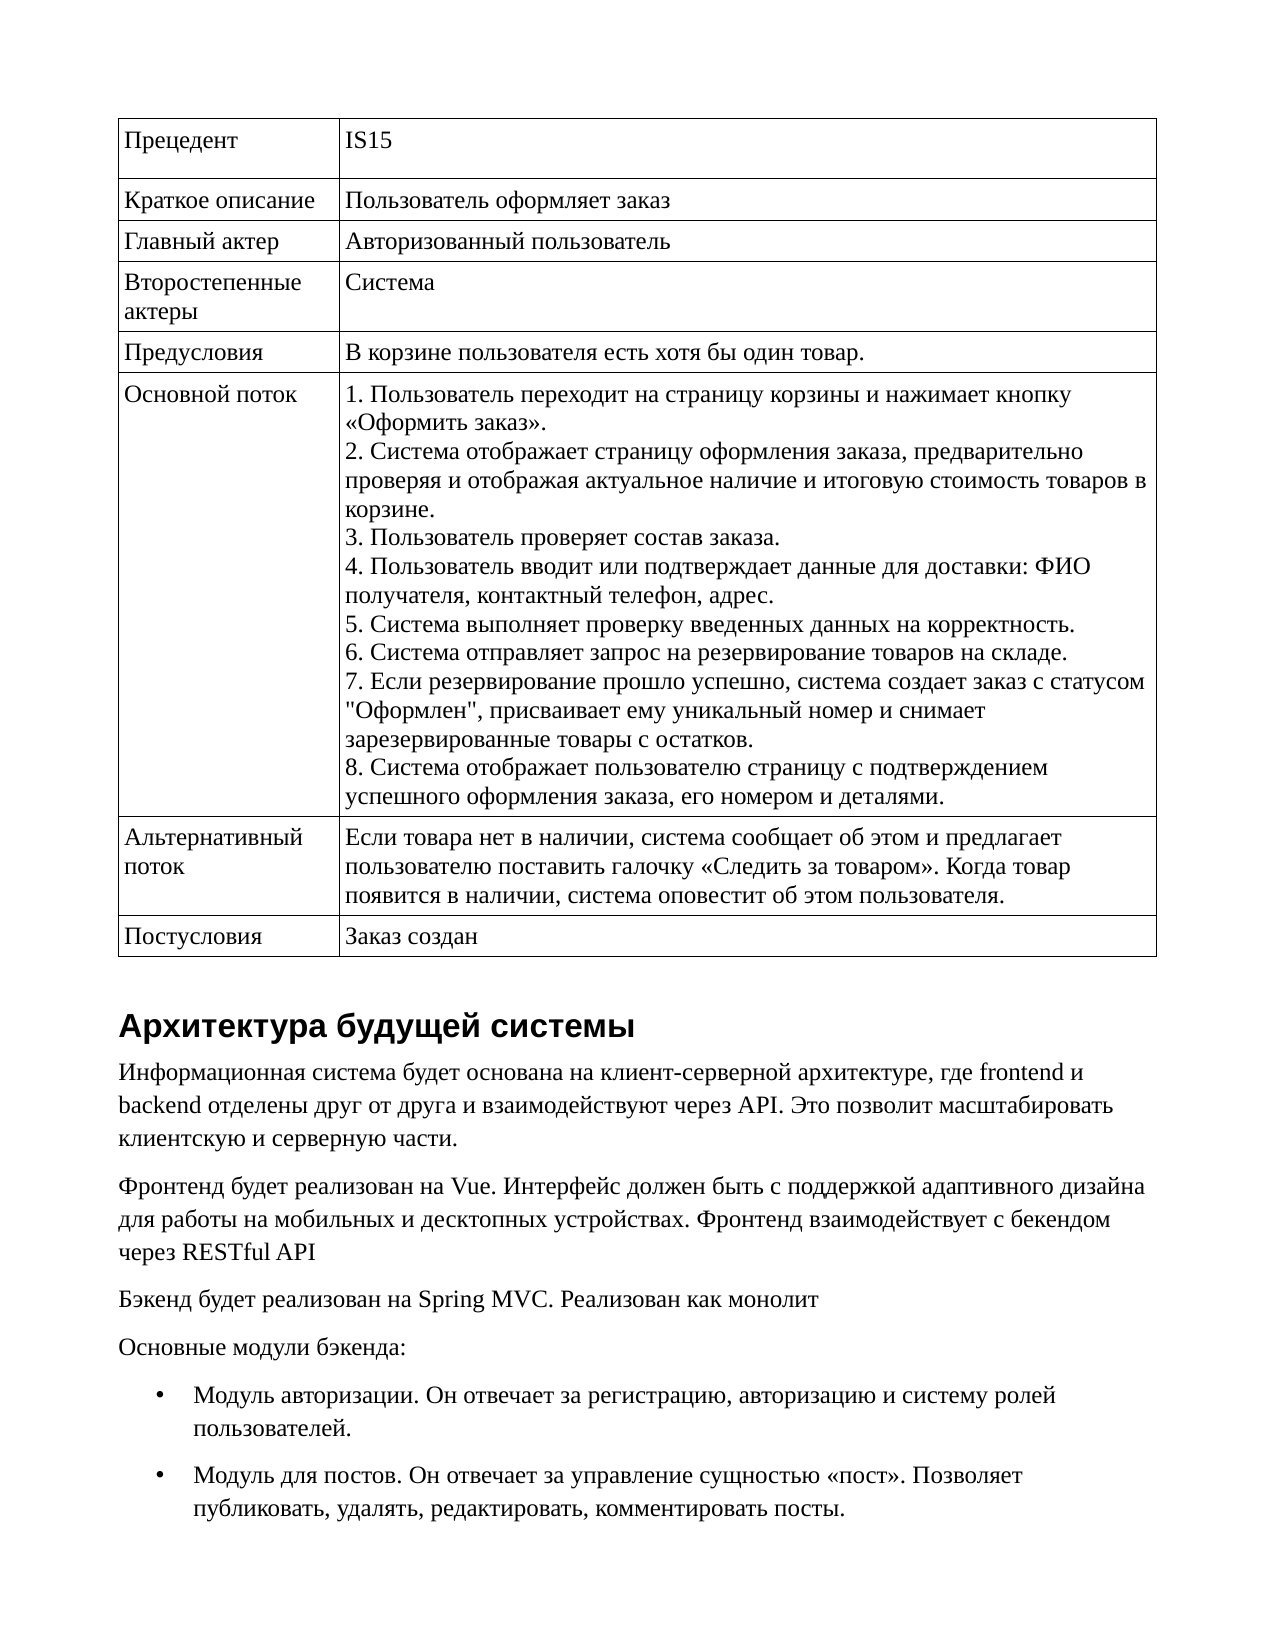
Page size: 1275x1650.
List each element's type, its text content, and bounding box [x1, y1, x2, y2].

subtitle Архитектура будущей системы [118, 1006, 1157, 1045]
table_cell Система [340, 262, 1156, 331]
list Модуль для постов. Он отвечает за управление сущностью «пост». Позволяет публиковать, удалять, редактировать, комментировать посты. [156, 1460, 1157, 1522]
table_cell Предусловия [119, 332, 339, 372]
table_cell 1. Пользователь переходит на страницу корзины и нажимает кнопку «Оформить заказ». 2. Система отображает страницу оформления заказа, предварительно проверяя и отображая актуальное наличие и итоговую стоимость товаров в корзине. 3. Пользователь проверяет состав заказа. 4. Пользователь вводит или подтверждает данные для доставки: ФИО получателя, контактный телефон, адрес. 5. Система выполняет проверку введенных данных на корректность. 6. Система отправляет запрос на резервирование товаров на складе. 7. Если резервирование прошло успешно, система создает заказ с статусом "Оформлен", присваивает ему уникальный номер и снимает зарезервированные товары с остатков. 8. Система отображает пользователю страницу с подтверждением успешного оформления заказа, его номером и деталями. [340, 373, 1156, 816]
table_header IS15 [340, 119, 1156, 178]
list Модуль авторизации. Он отвечает за регистрацию, авторизацию и систему ролей пользователей. [156, 1380, 1157, 1442]
table_cell Пользователь оформляет заказ [340, 179, 1156, 219]
text Информационная система будет основана на клиент-серверной архитектуре, где frontend и backend отделены друг от друга и взаимодействуют через API. Это позволит масштабировать клиентскую и серверную части. [118, 1057, 1157, 1152]
table_cell Авторизованный пользователь [340, 221, 1156, 261]
text Бэкенд будет реализован на Spring MVC. Реализован как монолит [118, 1284, 1157, 1313]
table_cell Второстепенные актеры [119, 262, 339, 331]
table_cell Основной поток [119, 373, 339, 816]
text Основные модули бэкенда: [118, 1332, 1157, 1361]
table_cell Если товара нет в наличии, система сообщает об этом и предлагает пользователю поставить галочку «Следить за товаром». Когда товар появится в наличии, система оповестит об этом пользователя. [340, 817, 1156, 914]
text Фронтенд будет реализован на Vue. Интерфейс должен быть с поддержкой адаптивного дизайна для работы на мобильных и десктопных устройствах. Фронтенд взаимодействует с бекендом через RESTful API [118, 1171, 1157, 1266]
table_cell Краткое описание [119, 179, 339, 219]
table_cell Главный актер [119, 221, 339, 261]
table_cell Постусловия [119, 916, 339, 956]
table_header Прецедент [119, 119, 339, 178]
table_cell Заказ создан [340, 916, 1156, 956]
table_cell В корзине пользователя есть хотя бы один товар. [340, 332, 1156, 372]
table_cell Альтернативный поток [119, 817, 339, 914]
